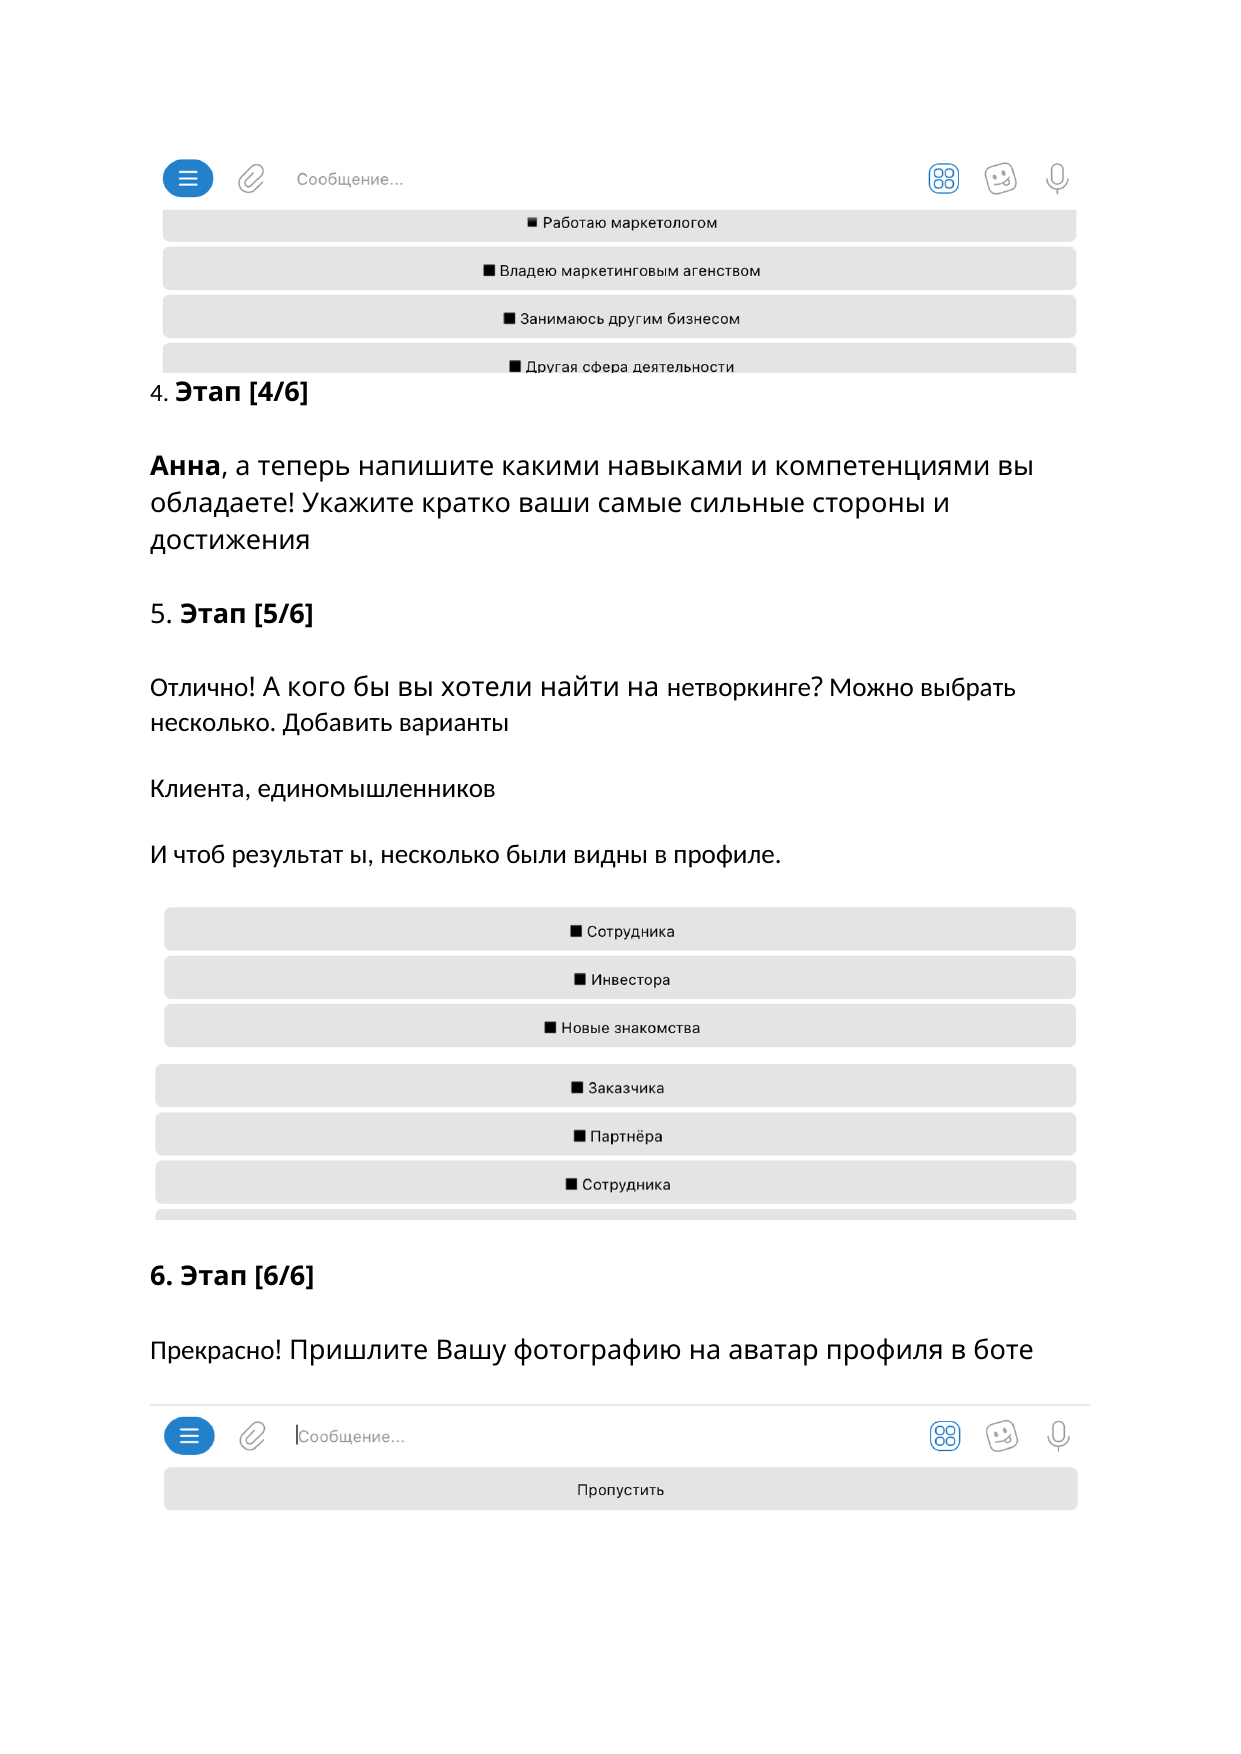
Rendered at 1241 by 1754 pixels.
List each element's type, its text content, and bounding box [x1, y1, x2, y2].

text 4. Этап [4/6] [150, 373, 1090, 410]
text 6. Этап [6/6] [150, 1257, 1090, 1293]
text Прекрасно! Пришлите Вашу фотографию на аватар профиля в боте [150, 1330, 1090, 1367]
text 5. Этап [5/6] [150, 594, 1090, 631]
text Клиента, единомышленников И чтоб результат ы, несколько были видны в профиле. [150, 771, 1090, 870]
text Отлично! А кого бы вы хотели найти на нетворкинге? Можно выбрать несколько. Добавить варианты [150, 668, 1090, 738]
picture [150, 150, 1091, 373]
picture [150, 1404, 1091, 1520]
picture [150, 902, 1091, 1220]
text Анна, а теперь напишите какими навыками и компетенциями вы обладаете! Укажите кратко ваши самые сильные стороны и достижения [150, 447, 1090, 557]
